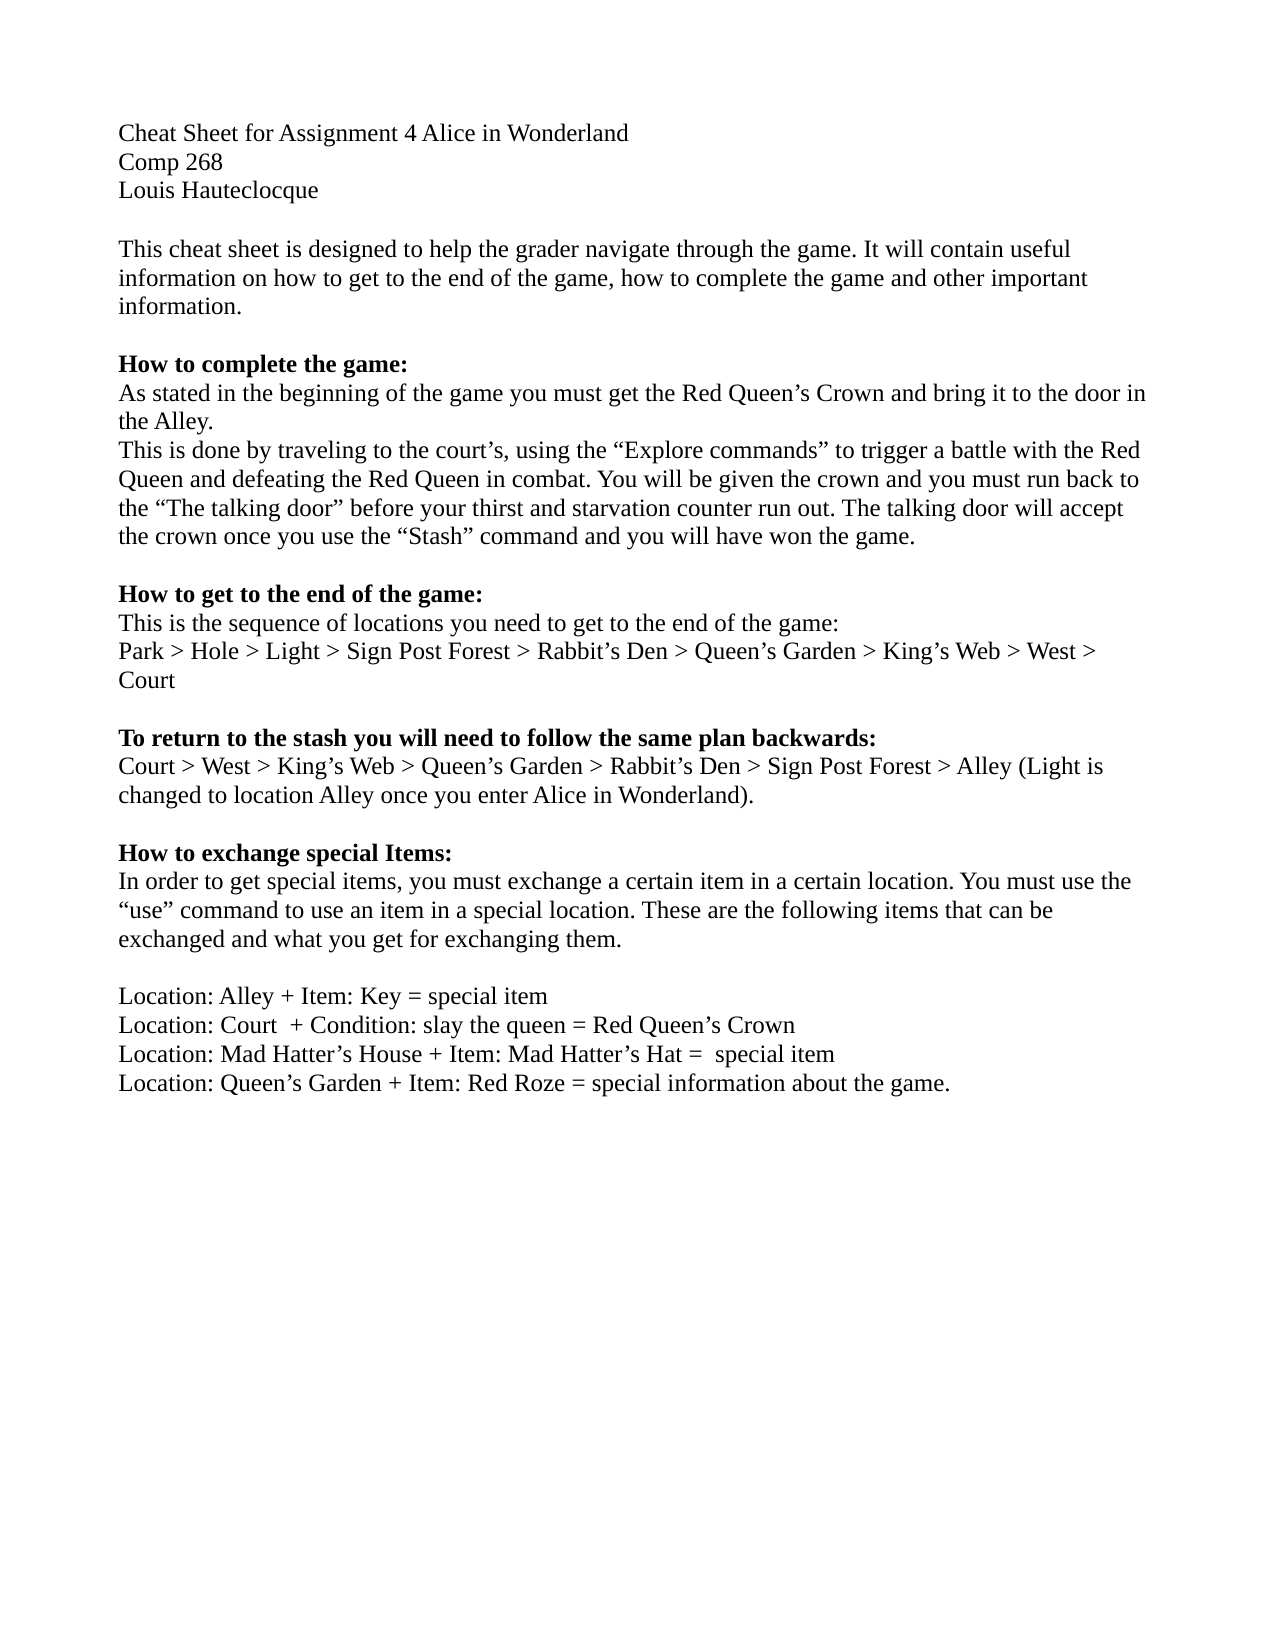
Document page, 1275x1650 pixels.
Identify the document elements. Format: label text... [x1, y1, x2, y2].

text How to exchange special Items: [118, 838, 1157, 866]
text Location: Alley + Item: Key = special item [118, 981, 1157, 1010]
text Court > West > King’s Web > Queen’s Garden > Rabbit’s Den > Sign Post Forest > Alley (Light is changed to location Alley once you enter Alice in Wonderland). [118, 751, 1157, 809]
text How to complete the game: [118, 349, 1157, 378]
text This is done by traveling to the court’s, using the “Explore commands” to trigger a battle with the Red Queen and defeating the Red Queen in combat. You will be given the crown and you must run back to the “The talking door” before your thirst and starvation counter run out. The talking door will accept the crown once you use the “Stash” command and you will have won the game. How to get to the end of the game: [118, 435, 1157, 608]
text As stated in the beginning of the game you must get the Red Queen’s Crown and bring it to the door in the Alley. [118, 378, 1157, 435]
text Location: Queen’s Garden + Item: Red Roze = special information about the game. [118, 1068, 1157, 1096]
text This cheat sheet is designed to help the grader navigate through the game. It will contain useful information on how to get to the end of the game, how to complete the game and other important information. [118, 234, 1157, 320]
text Location: Mad Hatter’s House + Item: Mad Hatter’s Hat = special item [118, 1039, 1157, 1068]
text In order to get special items, you must exchange a certain item in a certain location. You must use the “use” command to use an item in a special location. These are the following items that can be exchanged and what you get for exchanging them. [118, 866, 1157, 953]
text Location: Court + Condition: slay the queen = Red Queen’s Crown [118, 1010, 1157, 1039]
text This is the sequence of locations you need to get to the end of the game: Park > Hole > Light > Sign Post Forest > Rabbit’s Den > Queen’s Garden > King’s Web > West > Court [118, 608, 1157, 694]
text To return to the stash you will need to follow the same plan backwards: [118, 723, 1157, 751]
